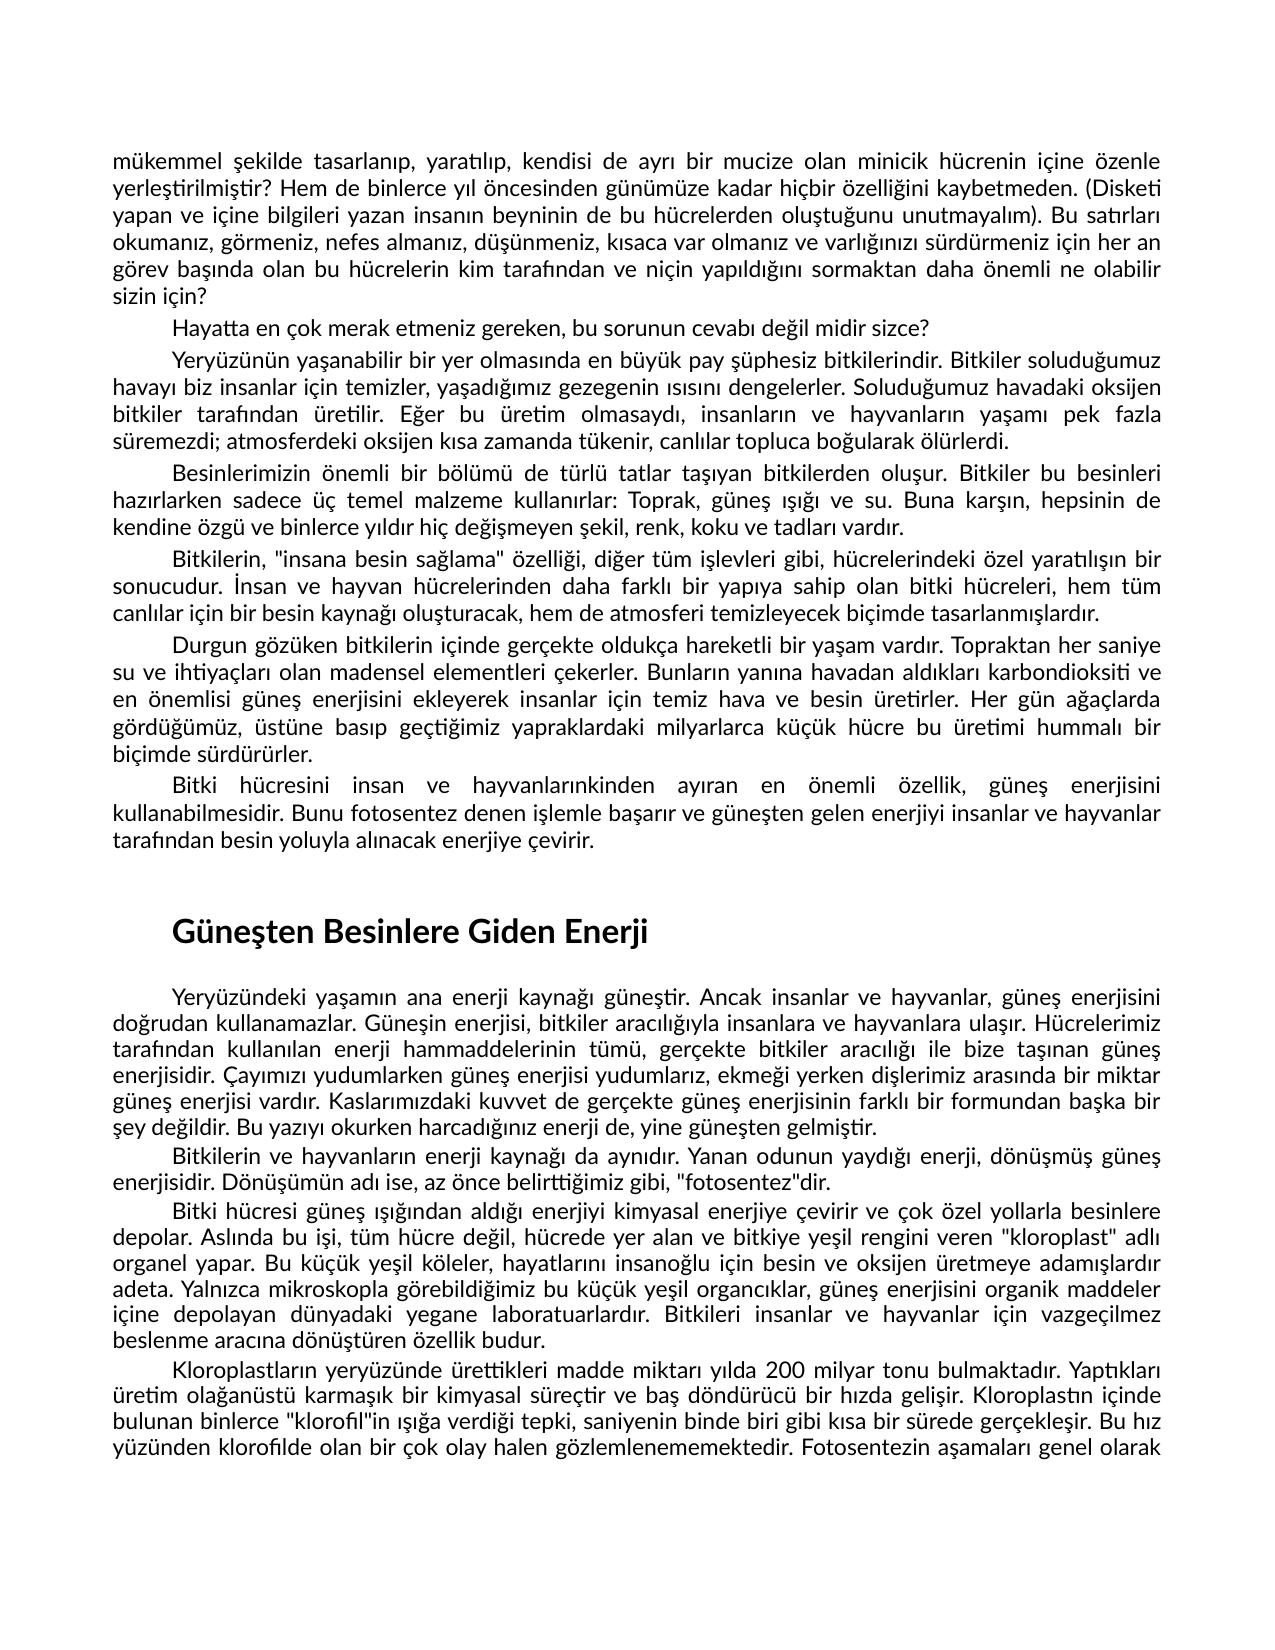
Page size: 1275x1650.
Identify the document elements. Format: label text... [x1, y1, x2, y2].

text Bitkilerin, "insana besin sağlama" özelliği, diğer tüm işlevleri gibi, hücrelerindeki özel yaratılışın bir sonucudur. İnsan ve hayvan hücrelerinden daha farklı bir yapıya sahip olan bitki hücreleri, hem tüm canlılar için bir besin kaynağı oluşturacak, hem de atmosferi temizleyecek biçimde tasarlanmışlardır. [112, 546, 1162, 627]
text Bitkilerin ve hayvanların enerji kaynağı da aynıdır. Yanan odunun yaydığı enerji, dönüşmüş güneş enerjisidir. Dönüşümün adı ise, az önce belirttiğimiz gibi, "fotosentez"dir. [112, 1144, 1162, 1195]
text Hayatta en çok merak etmeniz gereken, bu sorunun cevabı değil midir sizce? BİTKİ HÜCRESİ [112, 315, 1162, 342]
text mükemmel şekilde tasarlanıp, yaratılıp, kendisi de ayrı bir mucize olan minicik hücrenin içine özenle yerleştirilmiştir? Hem de binlerce yıl öncesinden günümüze kadar hiçbir özelliğini kaybetmeden. (Disketi yapan ve içine bilgileri yazan insanın beyninin de bu hücrelerden oluştuğunu unutmayalım). Bu satırları okumanız, görmeniz, nefes almanız, düşünmeniz, kısaca var olmanız ve varlığınızı sürdürmeniz için her an görev başında olan bu hücrelerin kim tarafından ve niçin yapıldığını sormaktan daha önemli ne olabilir sizin için? [112, 148, 1162, 310]
text Yeryüzündeki yaşamın ana enerji kaynağı güneştir. Ancak insanlar ve hayvanlar, güneş enerjisini doğrudan kullanamazlar. Güneşin enerjisi, bitkiler aracılığıyla insanlara ve hayvanlara ulaşır. Hücrelerimiz tarafından kullanılan enerji hammaddelerinin tümü, gerçekte bitkiler aracılığı ile bize taşınan güneş enerjisidir. Çayımızı yudumlarken güneş enerjisi yudumlarız, ekmeği yerken dişlerimiz arasında bir miktar güneş enerjisi vardır. Kaslarımızdaki kuvvet de gerçekte güneş enerjisinin farklı bir formundan başka bir şey değildir. Bu yazıyı okurken harcadığınız enerji de, yine güneşten gelmiştir. [112, 985, 1162, 1140]
text Besinlerimizin önemli bir bölümü de türlü tatlar taşıyan bitkilerden oluşur. Bitkiler bu besinleri hazırlarken sadece üç temel malzeme kullanırlar: Toprak, güneş ışığı ve su. Buna karşın, hepsinin de kendine özgü ve binlerce yıldır hiç değişmeyen şekil, renk, koku ve tadları vardır. [112, 460, 1162, 541]
text Durgun gözüken bitkilerin içinde gerçekte oldukça hareketli bir yaşam vardır. Topraktan her saniye su ve ihtiyaçları olan madensel elementleri çekerler. Bunların yanına havadan aldıkları karbondioksiti ve en önemlisi güneş enerjisini ekleyerek insanlar için temiz hava ve besin üretirler. Her gün ağaçlarda gördüğümüz, üstüne basıp geçtiğimiz yapraklardaki milyarlarca küçük hücre bu üretimi hummalı bir biçimde sürdürürler. [112, 632, 1162, 767]
text Kloroplastların yeryüzünde ürettikleri madde miktarı yılda 200 milyar tonu bulmaktadır. Yaptıkları üretim olağanüstü karmaşık bir kimyasal süreçtir ve baş döndürücü bir hızda gelişir. Kloroplastın içinde bulunan binlerce "klorofil"in ışığa verdiği tepki, saniyenin binde biri gibi kısa bir sürede gerçekleşir. Bu hız yüzünden klorofilde olan bir çok olay halen gözlemlenememektedir. Fotosentezin aşamaları genel olarak [112, 1357, 1162, 1461]
subtitle Güneşten Besinlere Giden Enerji [112, 922, 1162, 949]
text Yeryüzünün yaşanabilir bir yer olmasında en büyük pay şüphesiz bitkilerindir. Bitkiler soluduğumuz havayı biz insanlar için temizler, yaşadığımız gezegenin ısısını dengelerler. Soluduğumuz havadaki oksijen bitkiler tarafından üretilir. Eğer bu üretim olmasaydı, insanların ve hayvanların yaşamı pek fazla süremezdi; atmosferdeki oksijen kısa zamanda tükenir, canlılar topluca boğularak ölürlerdi. [112, 347, 1162, 455]
text Bitki hücresini insan ve hayvanlarınkinden ayıran en önemli özellik, güneş enerjisini kullanabilmesidir. Bunu fotosentez denen işlemle başarır ve güneşten gelen enerjiyi insanlar ve hayvanlar tarafından besin yoluyla alınacak enerjiye çevirir. [112, 772, 1162, 853]
text Bitki hücresi güneş ışığından aldığı enerjiyi kimyasal enerjiye çevirir ve çok özel yollarla besinlere depolar. Aslında bu işi, tüm hücre değil, hücrede yer alan ve bitkiye yeşil rengini veren "kloroplast" adlı organel yapar. Bu küçük yeşil köleler, hayatlarını insanoğlu için besin ve oksijen üretmeye adamışlardır adeta. Yalnızca mikroskopla görebildiğimiz bu küçük yeşil organcıklar, güneş enerjisini organik maddeler içine depolayan dünyadaki yegane laboratuarlardır. Bitkileri insanlar ve hayvanlar için vazgeçilmez beslenme aracına dönüştüren özellik budur. [112, 1199, 1162, 1354]
